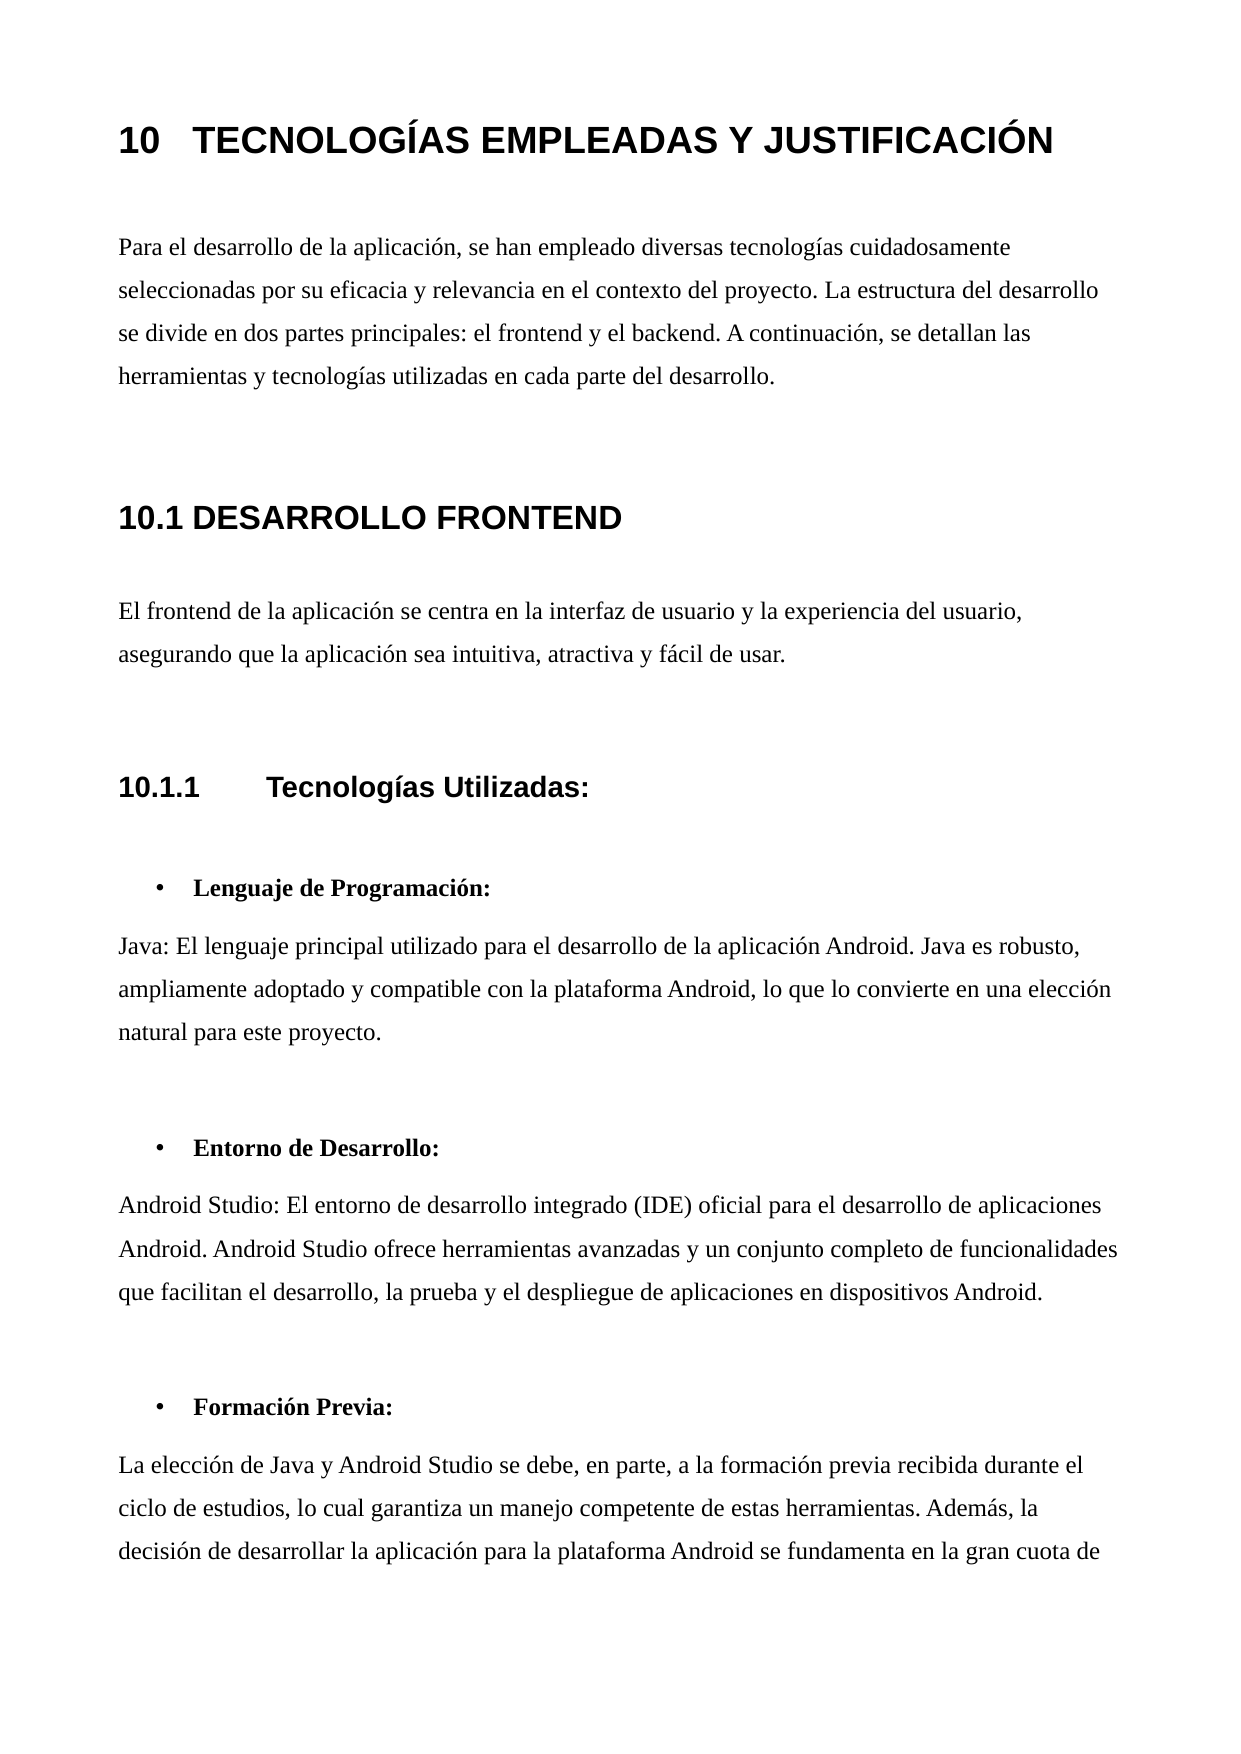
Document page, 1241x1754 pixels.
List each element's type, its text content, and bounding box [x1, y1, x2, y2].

subtitle DESARROLLO FRONTEND [118, 498, 1122, 536]
text Android Studio: El entorno de desarrollo integrado (IDE) oficial para el desarrollo de aplicaciones Android. Android Studio ofrece herramientas avanzadas y un conjunto completo de funcionalidades que facilitan el desarrollo, la prueba y el despliegue de aplicaciones en dispositivos Android. [118, 1191, 1122, 1306]
list Lenguaje de Programación: [156, 873, 1122, 902]
list Formación Previa: [156, 1392, 1122, 1421]
text Para el desarrollo de la aplicación, se han empleado diversas tecnologías cuidadosamente seleccionadas por su eficacia y relevancia en el contexto del proyecto. La estructura del desarrollo se divide en dos partes principales: el frontend y el backend. A continuación, se detallan las herramientas y tecnologías utilizadas en cada parte del desarrollo. [118, 232, 1122, 390]
list Entorno de Desarrollo: [156, 1133, 1122, 1162]
text Java: El lenguaje principal utilizado para el desarrollo de la aplicación Android. Java es robusto, ampliamente adoptado y compatible con la plataforma Android, lo que lo convierte en una elección natural para este proyecto. [118, 931, 1122, 1046]
text El frontend de la aplicación se centra en la interfaz de usuario y la experiencia del usuario, asegurando que la aplicación sea intuitiva, atractiva y fácil de usar. [118, 596, 1122, 668]
subtitle TECNOLOGÍAS EMPLEADAS Y JUSTIFICACIÓN [118, 118, 1122, 162]
subtitle Tecnologías Utilizadas: [118, 769, 1122, 803]
text La elección de Java y Android Studio se debe, en parte, a la formación previa recibida durante el ciclo de estudios, lo cual garantiza un manejo competente de estas herramientas. Además, la decisión de desarrollar la aplicación para la plataforma Android se fundamenta en la gran cuota de [118, 1450, 1122, 1565]
